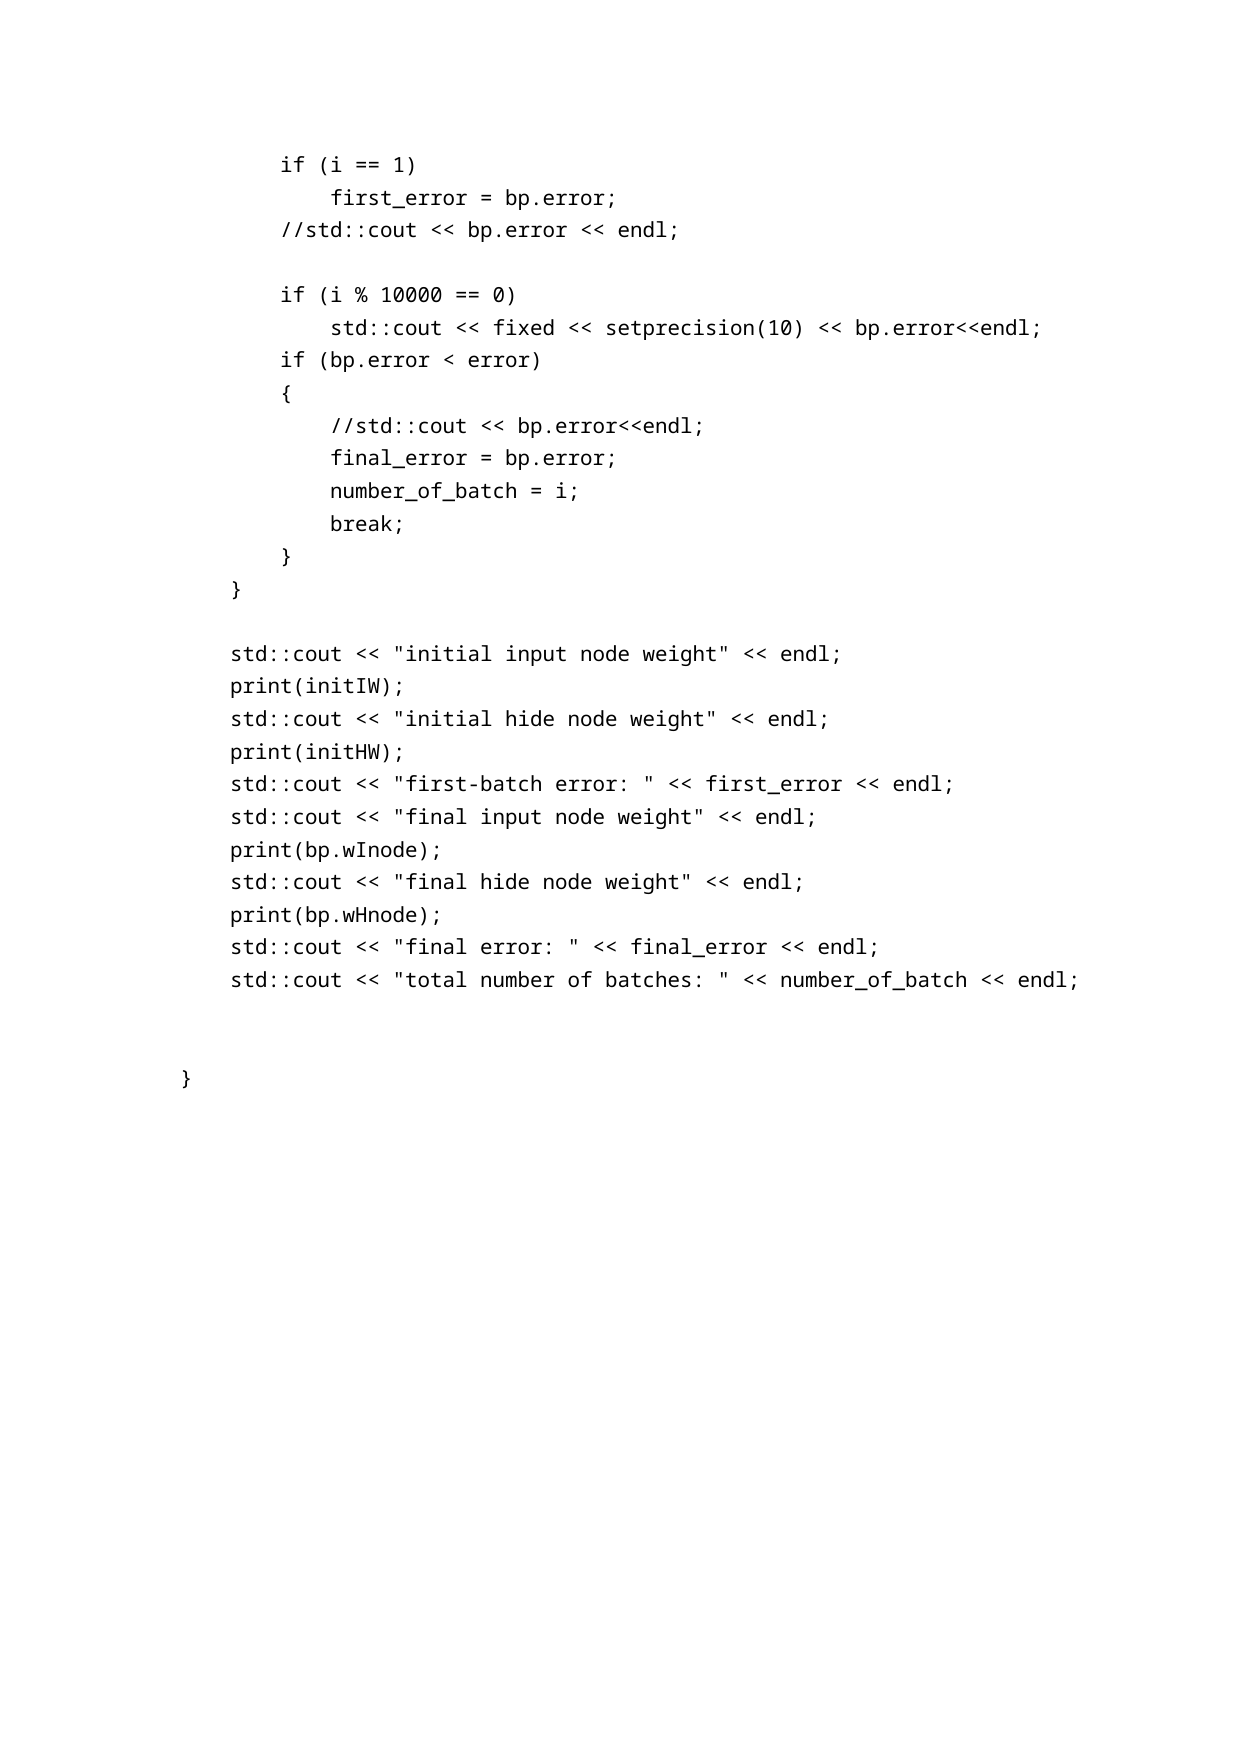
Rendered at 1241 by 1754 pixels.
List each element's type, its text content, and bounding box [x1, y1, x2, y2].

text } [180, 574, 1091, 602]
text //std::cout << bp.error << endl; [180, 215, 1091, 244]
text } [180, 541, 1091, 570]
text final_error = bp.error; [180, 443, 1091, 472]
text std::cout << "initial hide node weight" << endl; [180, 704, 1091, 733]
text print(initHW); [180, 737, 1091, 765]
text break; [180, 509, 1091, 537]
text std::cout << "initial input node weight" << endl; [180, 639, 1091, 667]
text } [180, 1063, 1091, 1091]
text std::cout << "total number of batches: " << number_of_batch << endl; [180, 965, 1091, 993]
text if (bp.error < error) [180, 346, 1091, 374]
text number_of_batch = i; [180, 476, 1091, 504]
text if (i % 10000 == 0) [180, 280, 1091, 309]
text std::cout << "first-batch error: " << first_error << endl; [180, 769, 1091, 798]
text //std::cout << bp.error<<endl; [180, 411, 1091, 439]
text std::cout << "final error: " << final_error << endl; [180, 932, 1091, 961]
text if (i == 1) [180, 150, 1091, 178]
text { [180, 378, 1091, 407]
text std::cout << "final hide node weight" << endl; [180, 867, 1091, 896]
text first_error = bp.error; [180, 183, 1091, 211]
text print(bp.wInode); [180, 835, 1091, 863]
text std::cout << fixed << setprecision(10) << bp.error<<endl; [180, 313, 1091, 341]
text print(initIW); [180, 672, 1091, 700]
text std::cout << "final input node weight" << endl; [180, 802, 1091, 831]
text print(bp.wHnode); [180, 900, 1091, 928]
